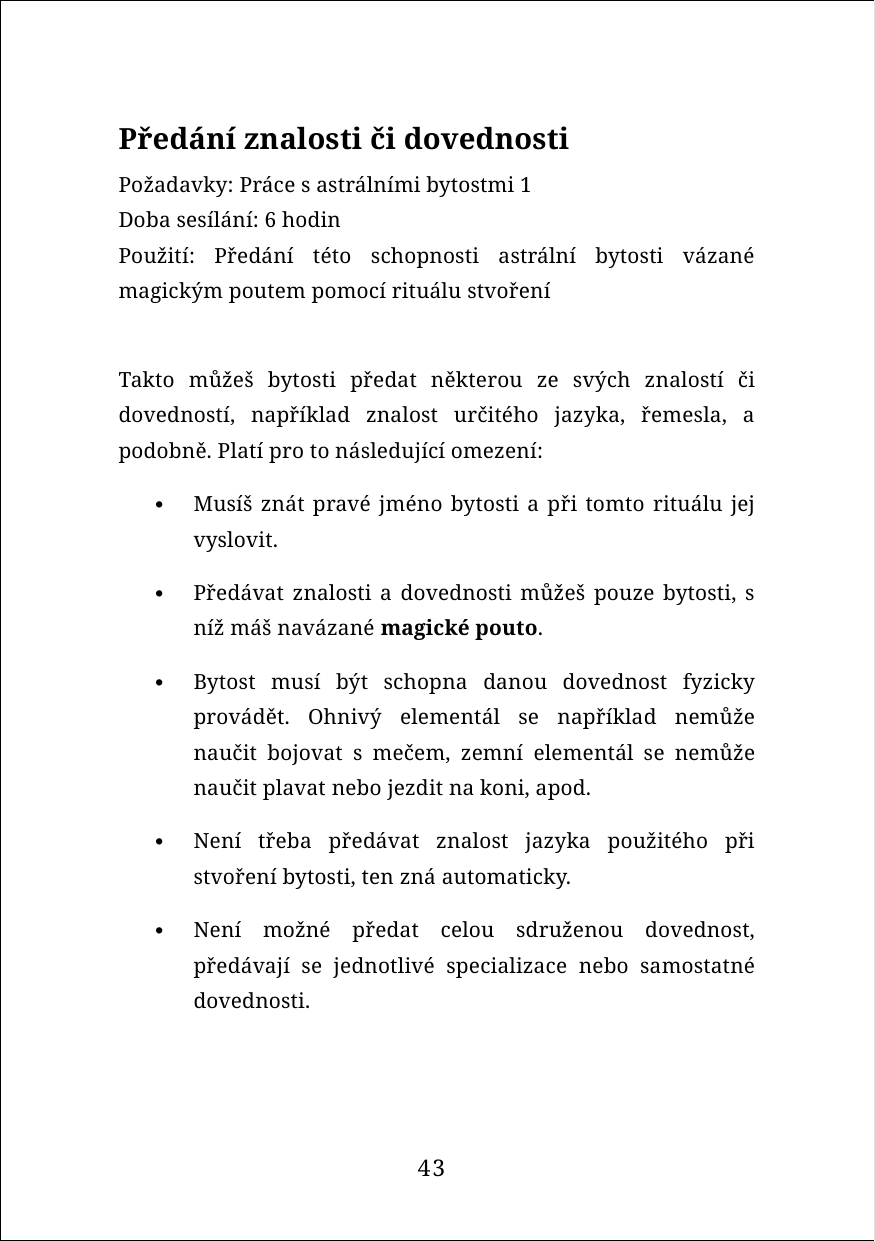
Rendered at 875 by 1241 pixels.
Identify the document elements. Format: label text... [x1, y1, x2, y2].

list Musíš znát pravé jméno bytosti a při tomto rituálu jej vyslovit. [156, 489, 756, 553]
text Takto můžeš bytosti předat některou ze svých znalostí či dovedností, například znalost určitého jazyka, řemesla, a podobně. Platí pro to následující omezení: [118, 365, 756, 464]
list Předávat znalosti a dovednosti můžeš pouze bytosti, s níž máš navázané magické pouto. [156, 578, 756, 642]
list Není třeba předávat znalost jazyka použitého při stvoření bytosti, ten zná automaticky. [156, 827, 756, 891]
subtitle Předání znalosti či dovednosti [118, 118, 756, 158]
list Bytost musí být schopna danou dovednost fyzicky provádět. Ohnivý elementál se například nemůže naučit bojovat s mečem, zemní elementál se nemůže naučit plavat nebo jezdit na koni, apod. [156, 667, 756, 802]
list Není možné předat celou sdruženou dovednost, předávají se jednotlivé specializace nebo samostatné dovednosti. [156, 915, 756, 1015]
text Požadavky: Práce s astrálními bytostmi 1 Doba sesílání: 6 hodin Použití: Předání této schopnosti astrální bytosti vázané magickým poutem pomocí rituálu stvoření [118, 170, 756, 340]
